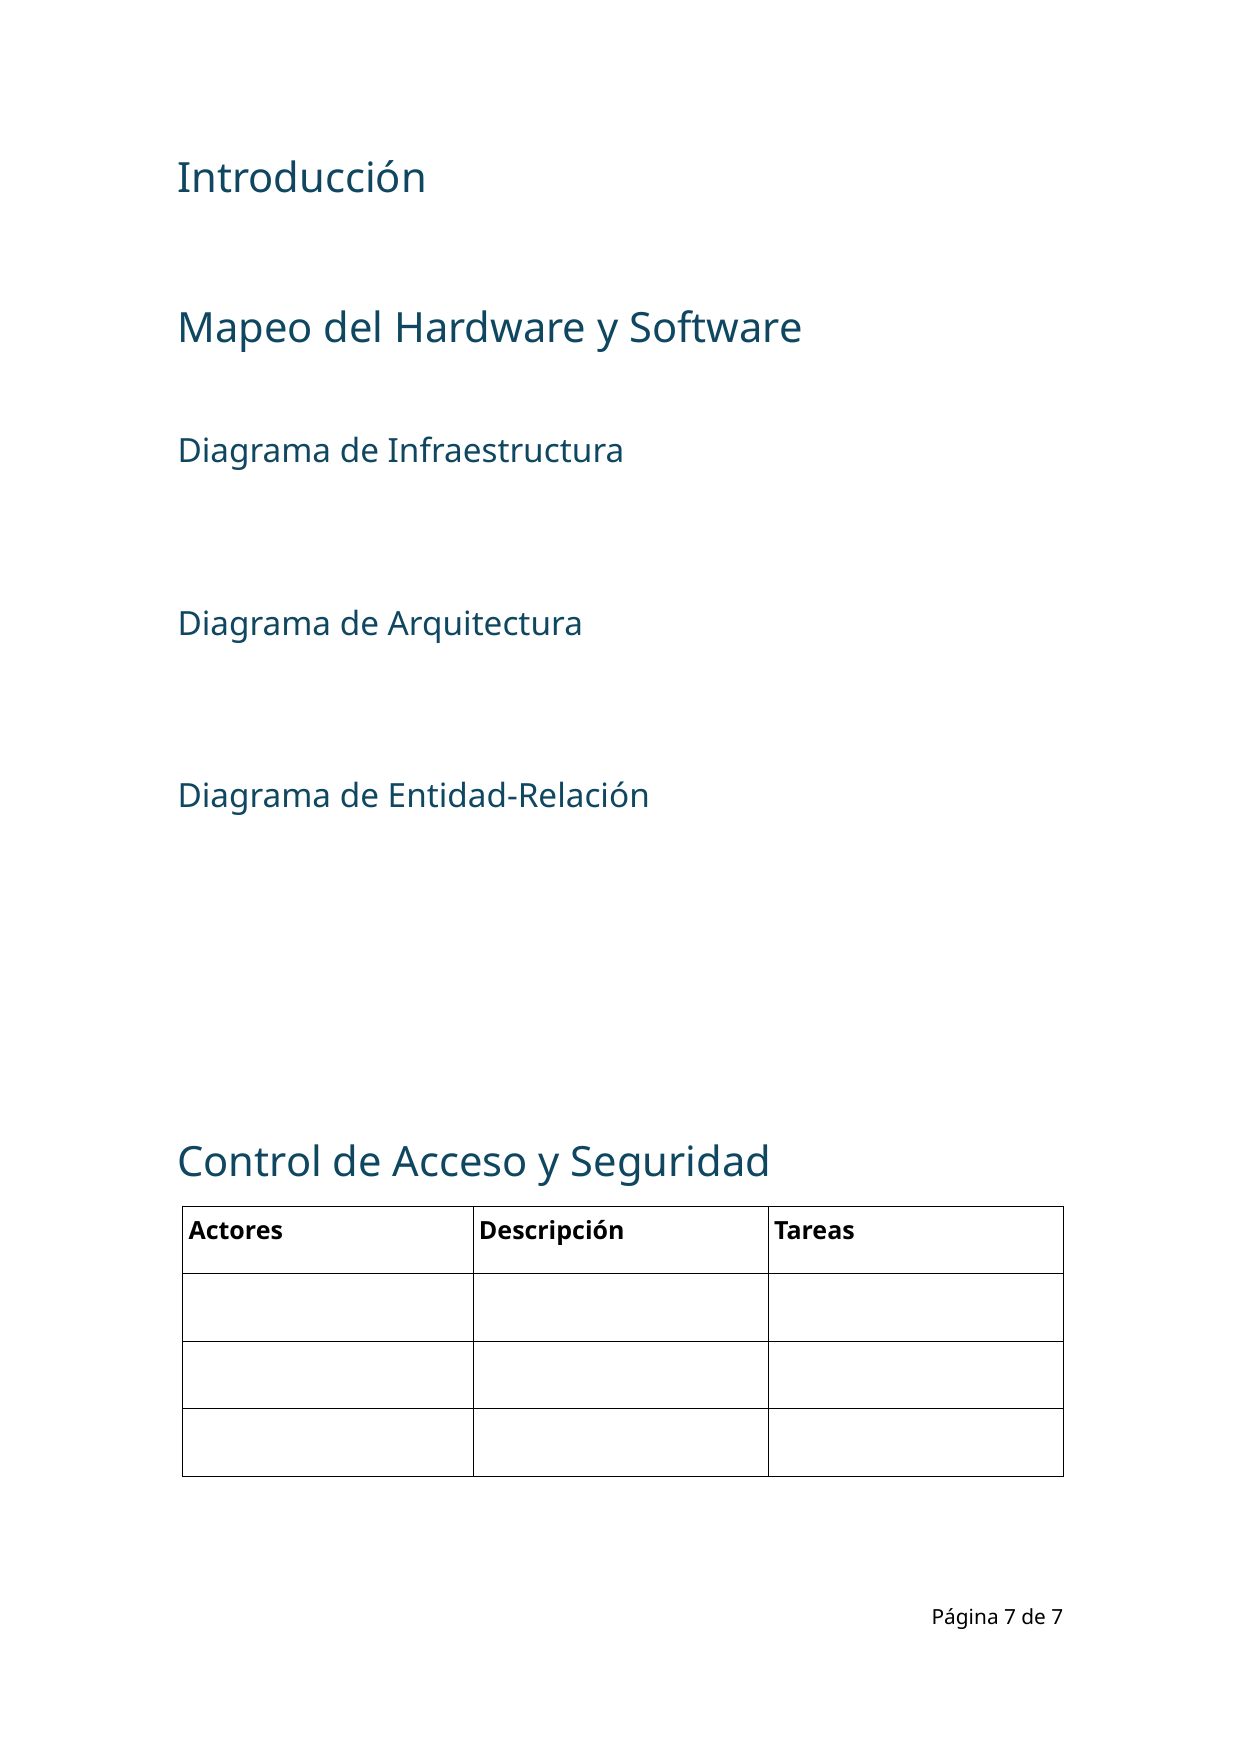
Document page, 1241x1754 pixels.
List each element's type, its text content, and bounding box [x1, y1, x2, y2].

table_header Actores [183, 1207, 473, 1273]
subtitle Mapeo del Hardware y Software [177, 298, 1063, 354]
table_cell [474, 1409, 768, 1476]
subtitle Diagrama de Arquitectura [177, 599, 1063, 645]
table_cell [769, 1342, 1063, 1408]
subtitle Introducción [177, 148, 1063, 204]
subtitle Control de Acceso y Seguridad [177, 1132, 1063, 1189]
table_cell [183, 1342, 473, 1408]
table_header Descripción [474, 1207, 768, 1273]
table_cell [769, 1274, 1063, 1341]
table_cell [474, 1342, 768, 1408]
table_cell [769, 1409, 1063, 1476]
subtitle Diagrama de Entidad-Relación [177, 772, 1063, 817]
table_cell [183, 1409, 473, 1476]
subtitle Diagrama de Infraestructura [177, 427, 1063, 473]
table_header Tareas [769, 1207, 1063, 1273]
table_cell [183, 1274, 473, 1341]
table_cell [474, 1274, 768, 1341]
